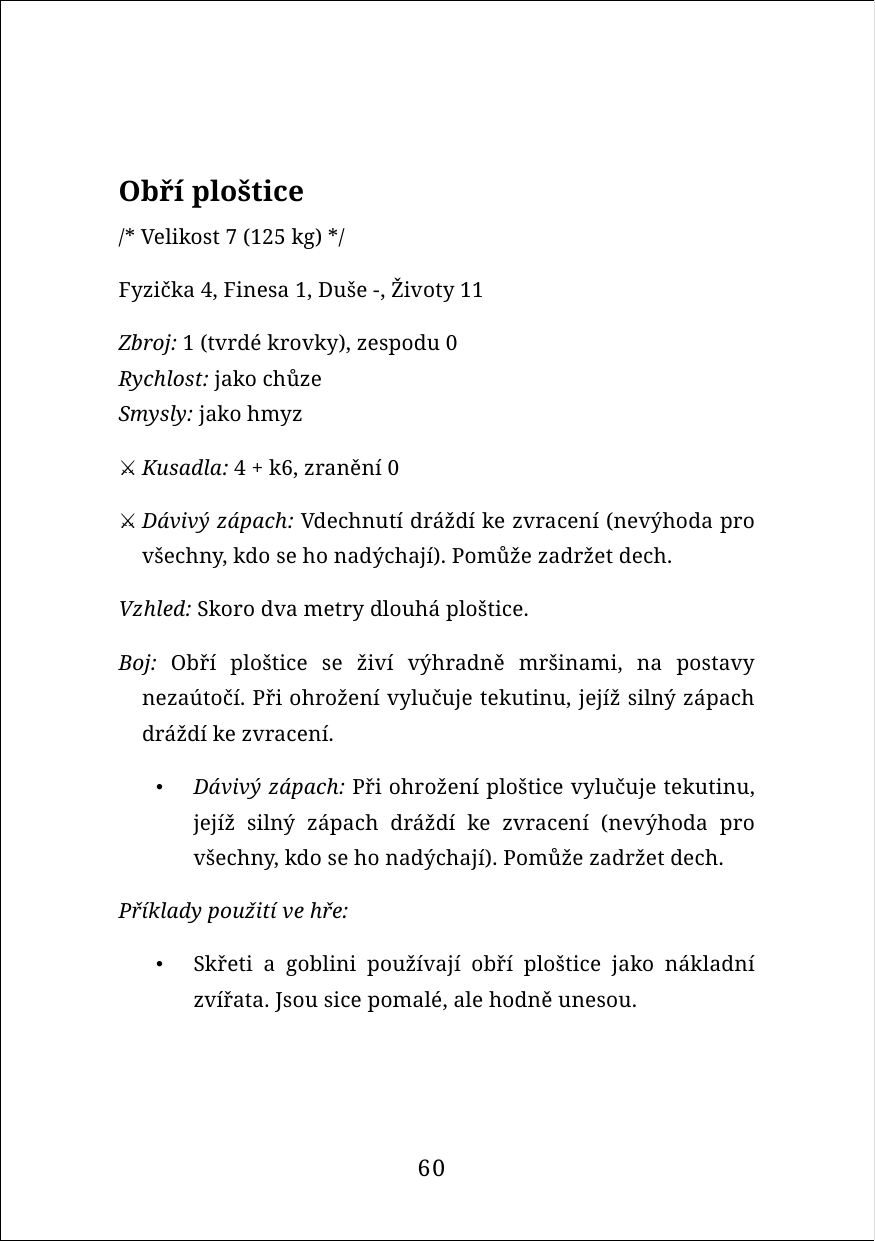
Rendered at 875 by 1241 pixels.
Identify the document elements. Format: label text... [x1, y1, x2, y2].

text ⚔ Kusadla: 4 + k6, zranění 0 [118, 453, 756, 481]
text Vzhled: Skoro dva metry dlouhá ploštice. [118, 594, 756, 623]
list Skřeti a goblini používají obří ploštice jako nákladní zvířata. Jsou sice pomalé, ale hodně unesou. [156, 949, 756, 1013]
list Dávivý zápach: Při ohrožení ploštice vylučuje tekutinu, jejíž silný zápach dráždí ke zvracení (nevýhoda pro všechny, kdo se ho nadýchají). Pomůže zadržet dech. [156, 772, 756, 872]
text Zbroj: 1 (tvrdé krovky), zespodu 0 [118, 328, 756, 357]
text Boj: Obří ploštice se živí výhradně mršinami, na postavy nezaútočí. Při ohrožení vylučuje tekutinu, jejíž silný zápach dráždí ke zvracení. [118, 648, 756, 747]
subtitle Obří ploštice [118, 172, 756, 210]
text ⚔ Dávivý zápach: Vdechnutí dráždí ke zvracení (nevýhoda pro všechny, kdo se ho nadýchají). Pomůže zadržet dech. [118, 506, 756, 570]
text Fyzička 4, Finesa 1, Duše -, Životy 11 [118, 275, 756, 303]
text Příklady použití ve hře: [118, 896, 756, 925]
text Rychlost: jako chůze [118, 364, 756, 392]
text Smysly: jako hmyz [118, 399, 756, 428]
text /* Velikost 7 (125 kg) */ [118, 222, 756, 250]
